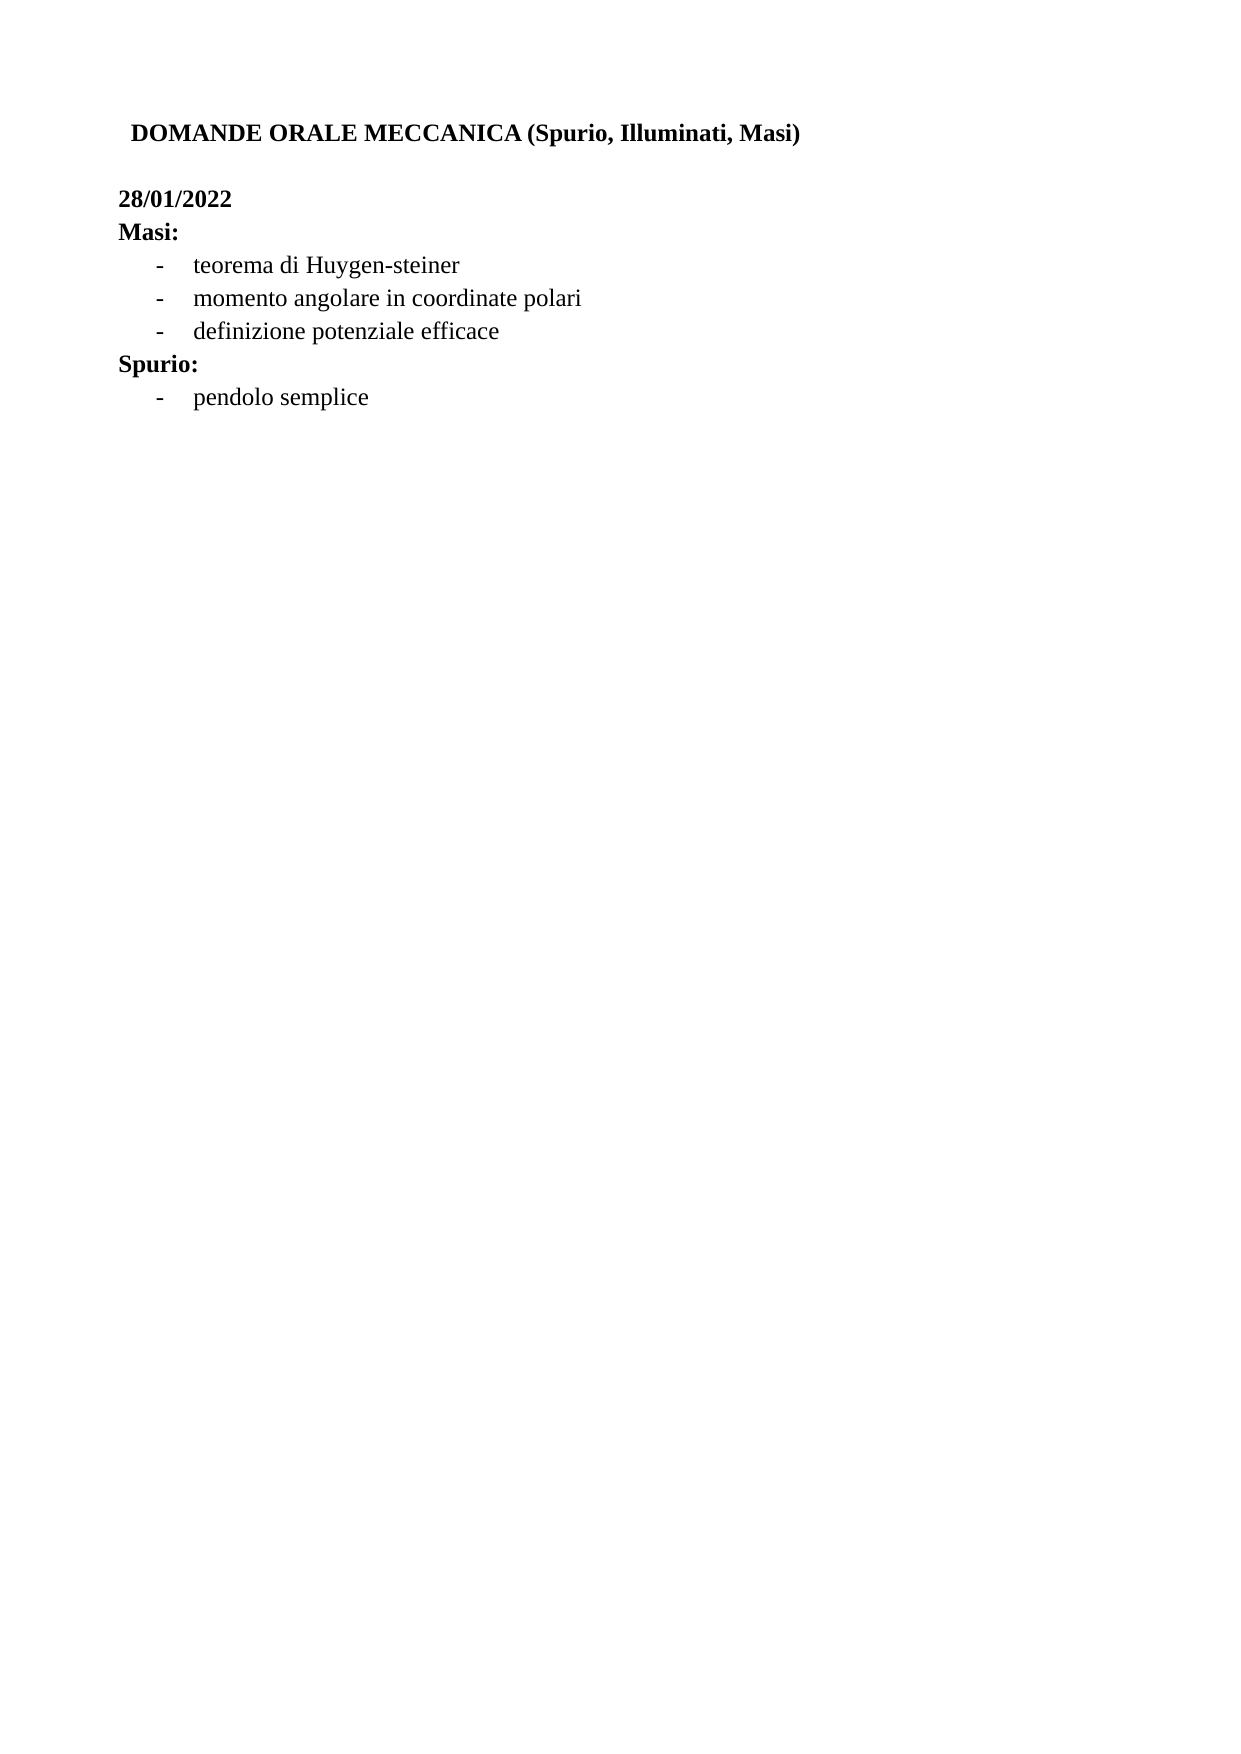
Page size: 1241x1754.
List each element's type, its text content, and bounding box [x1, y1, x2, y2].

text Masi: [118, 217, 1122, 246]
text 28/01/2022 [118, 184, 1122, 213]
list definizione potenziale efficace [156, 316, 1122, 345]
text Spurio: [118, 349, 1122, 378]
list teorema di Huygen-steiner [156, 250, 1122, 279]
text DOMANDE ORALE MECCANICA (Spurio, Illuminati, Masi) [118, 118, 1122, 147]
list momento angolare in coordinate polari [156, 283, 1122, 312]
list pendolo semplice [156, 382, 1122, 411]
